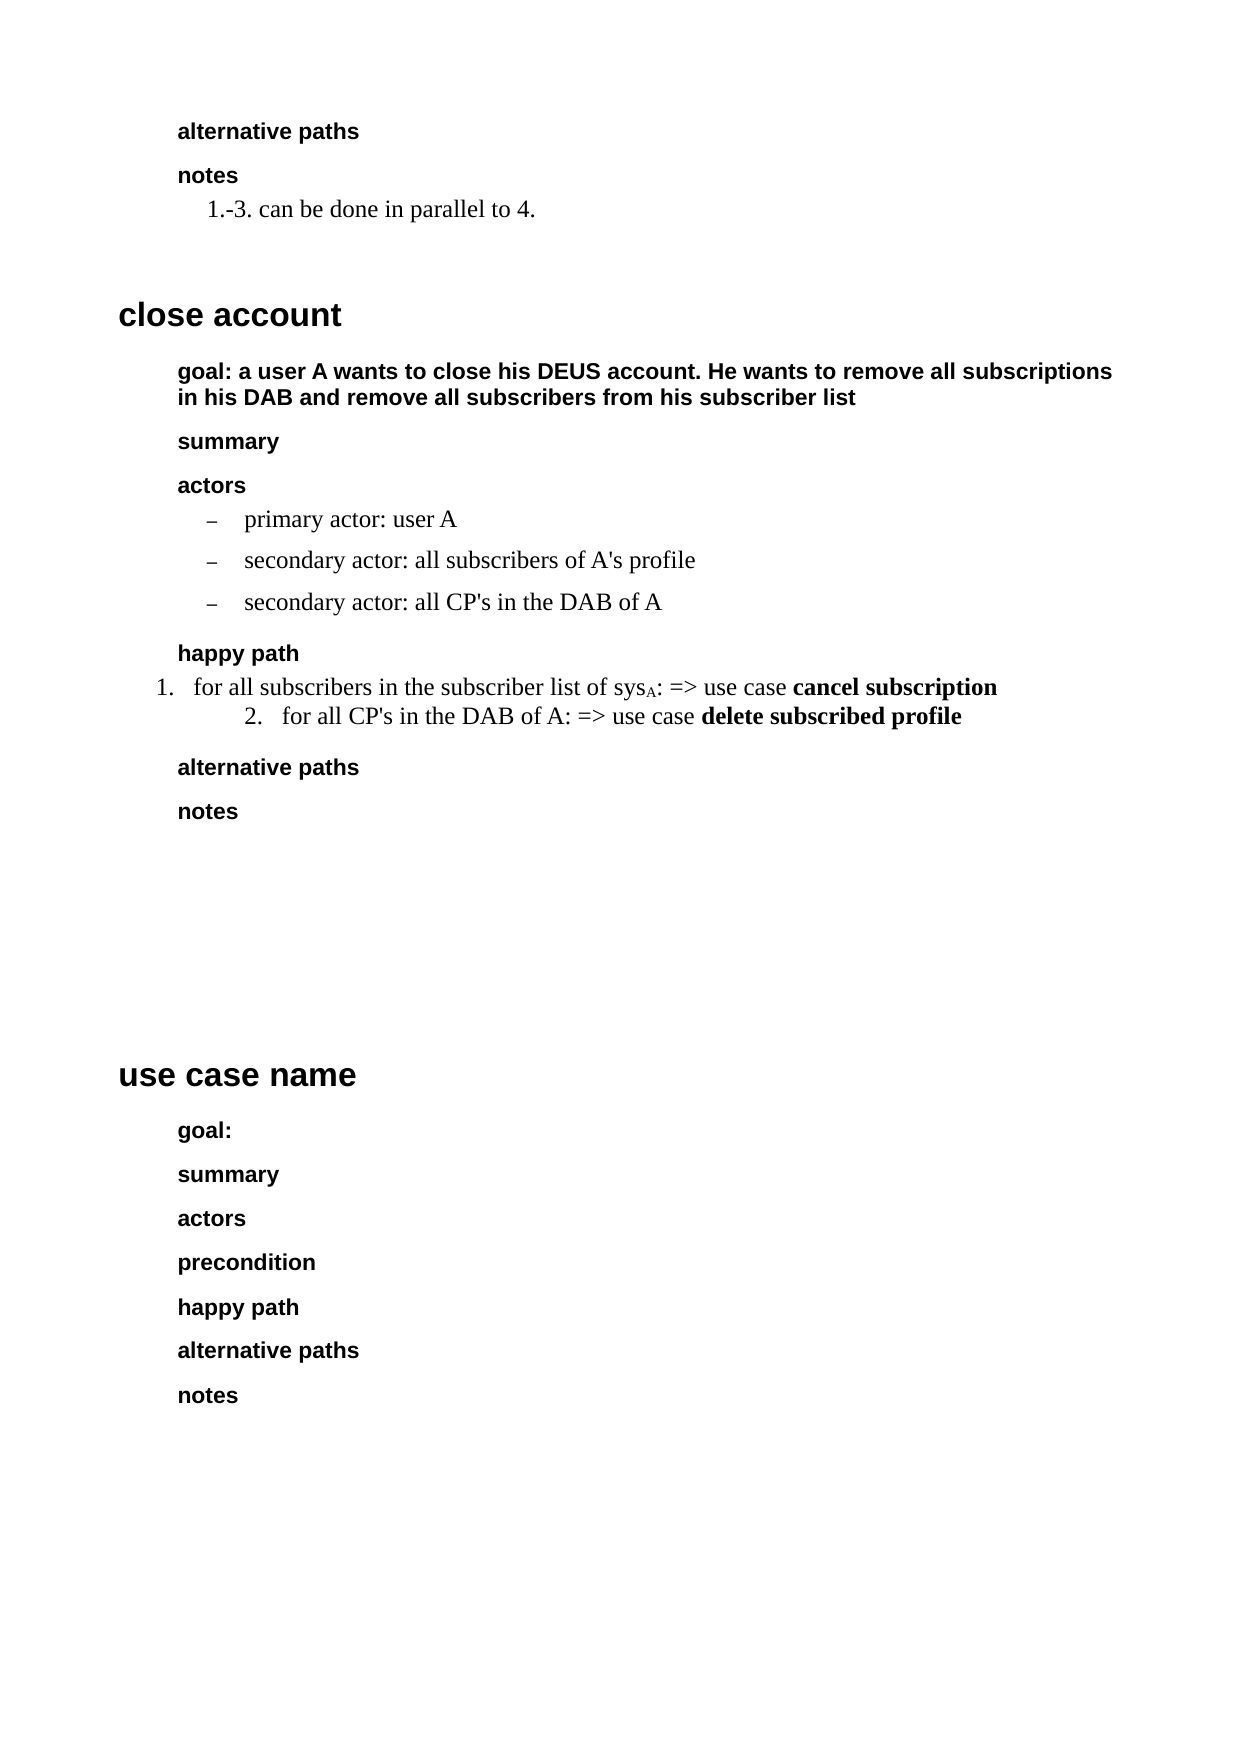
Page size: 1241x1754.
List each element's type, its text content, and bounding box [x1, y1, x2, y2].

subtitle goal: [177, 1117, 1122, 1143]
subtitle goal: a user A wants to close his DEUS account. He wants to remove all subscriptions in his DAB and remove all subscribers from his subscriber list [177, 358, 1122, 410]
subtitle alternative paths [177, 754, 1122, 780]
subtitle actors [177, 472, 1122, 498]
subtitle notes [177, 798, 1122, 824]
subtitle precondition [177, 1249, 1122, 1276]
text 1.-3. can be done in parallel to 4. [207, 194, 1122, 223]
subtitle actors [177, 1205, 1122, 1232]
subtitle alternative paths [177, 118, 1122, 144]
list secondary actor: all CP's in the DAB of A [207, 587, 1122, 616]
subtitle notes [177, 162, 1122, 188]
subtitle notes [177, 1382, 1122, 1408]
subtitle summary [177, 1161, 1122, 1188]
subtitle summary [177, 428, 1122, 454]
subtitle use case name [118, 1054, 1122, 1093]
list primary actor: user A [207, 504, 1122, 533]
subtitle alternative paths [177, 1337, 1122, 1364]
list for all subscribers in the subscriber list of sysA: => use case cancel subscription [156, 672, 1122, 701]
subtitle happy path [177, 1293, 1122, 1320]
subtitle close account [118, 295, 1122, 333]
list for all CP's in the DAB of A: => use case delete subscribed profile [244, 701, 1122, 730]
list secondary actor: all subscribers of A's profile [207, 546, 1122, 574]
subtitle happy path [177, 640, 1122, 666]
